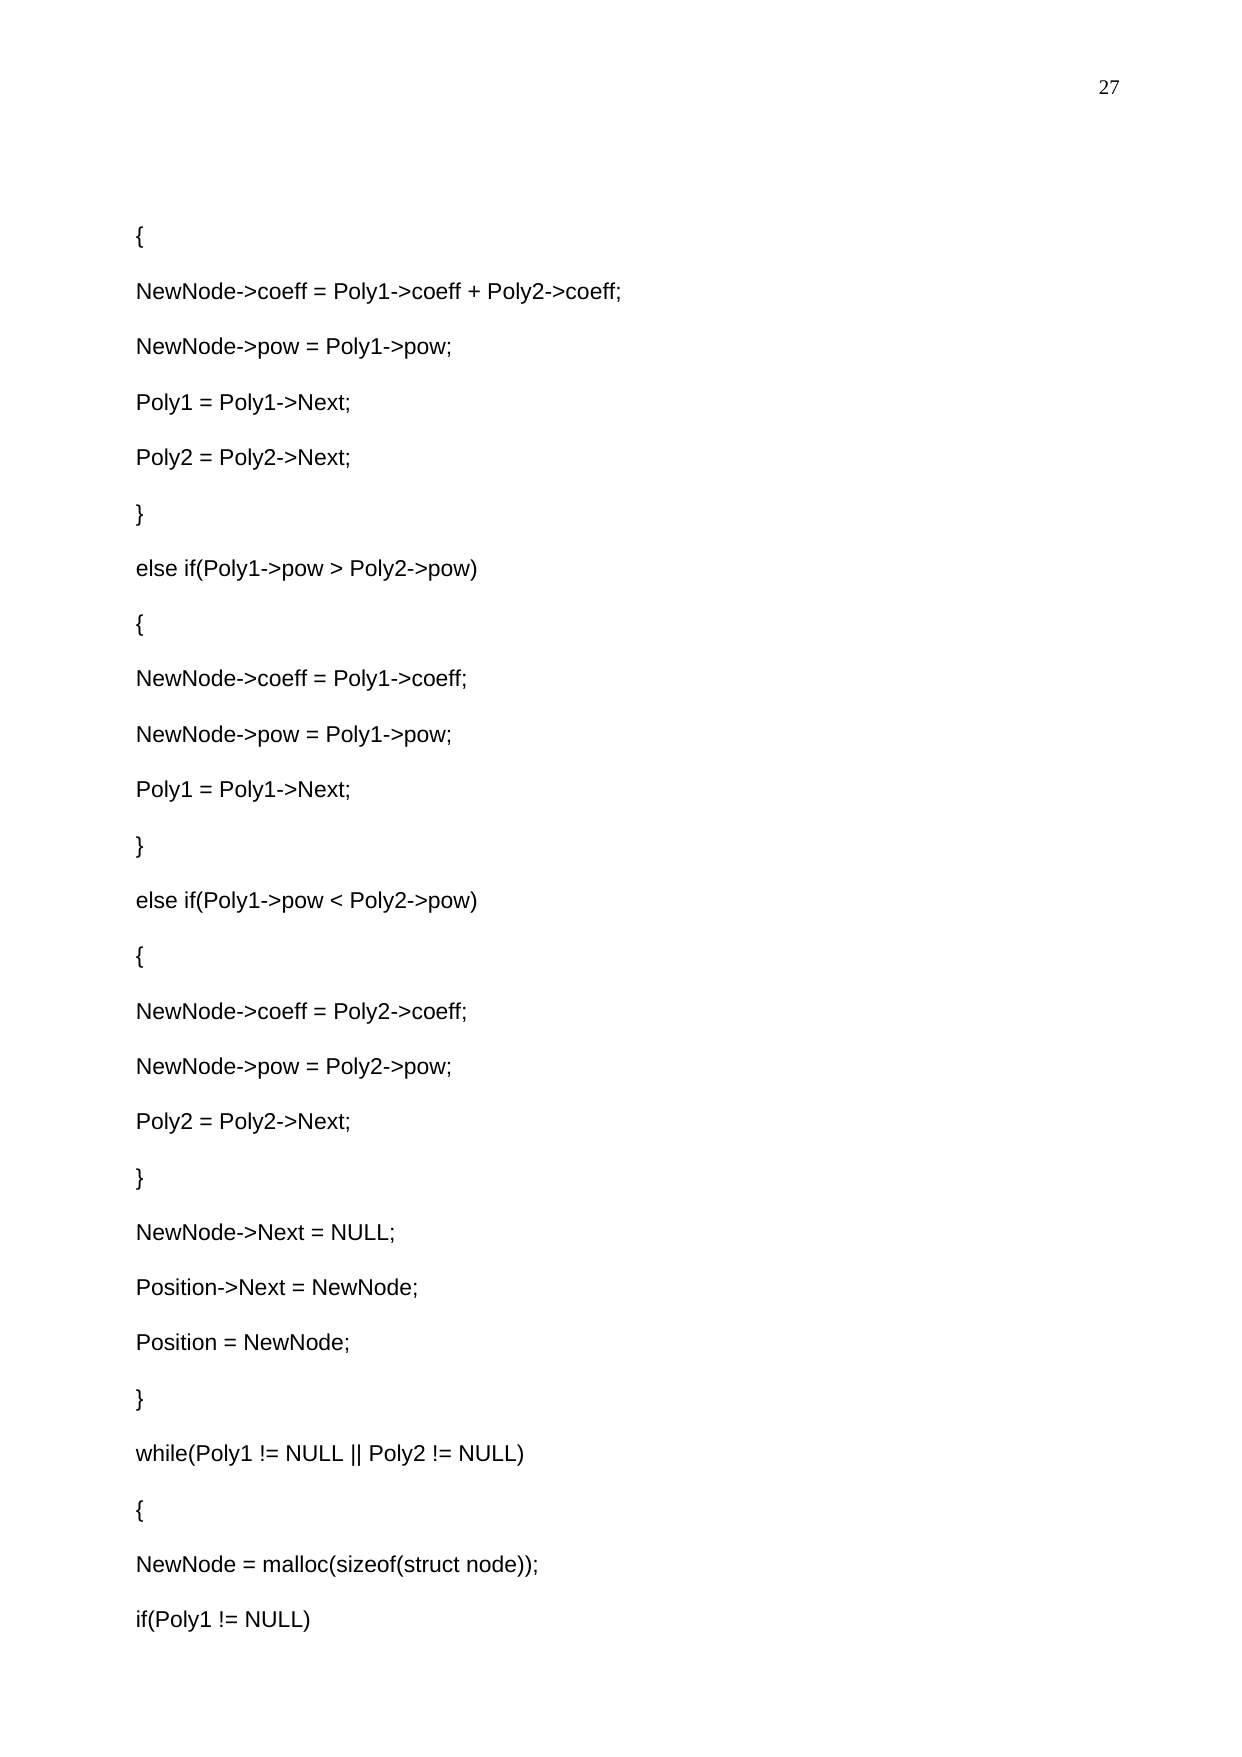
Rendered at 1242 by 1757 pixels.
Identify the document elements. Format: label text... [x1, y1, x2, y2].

text NewNode->coeff = Poly2->coeff; NewNode->pow = Poly2->pow; Poly2 = Poly2->Next; [136, 998, 473, 1134]
text { [136, 222, 1150, 249]
text while(Poly1 != NULL || Poly2 != NULL) [136, 1440, 1150, 1466]
text } [136, 499, 1150, 526]
text else if(Poly1->pow > Poly2->pow) [136, 555, 1150, 581]
text NewNode->coeff = Poly1->coeff + Poly2->coeff; NewNode->pow = Poly1->pow; [136, 278, 627, 359]
text } [136, 1164, 1150, 1190]
text } [136, 832, 1150, 858]
text if(Poly1 != NULL) [136, 1606, 1150, 1632]
text { [136, 942, 1150, 969]
text NewNode->Next = NULL; Position->Next = NewNode; Position = NewNode; [136, 1219, 423, 1356]
text else if(Poly1->pow < Poly2->pow) [136, 887, 1150, 913]
text NewNode = malloc(sizeof(struct node)); [136, 1551, 1150, 1577]
text { [136, 1496, 1150, 1522]
text { [136, 610, 1150, 636]
text NewNode->coeff = Poly1->coeff; NewNode->pow = Poly1->pow; Poly1 = Poly1->Next; [136, 665, 473, 802]
text } [136, 1385, 1150, 1411]
text Poly1 = Poly1->Next; Poly2 = Poly2->Next; [136, 388, 356, 470]
